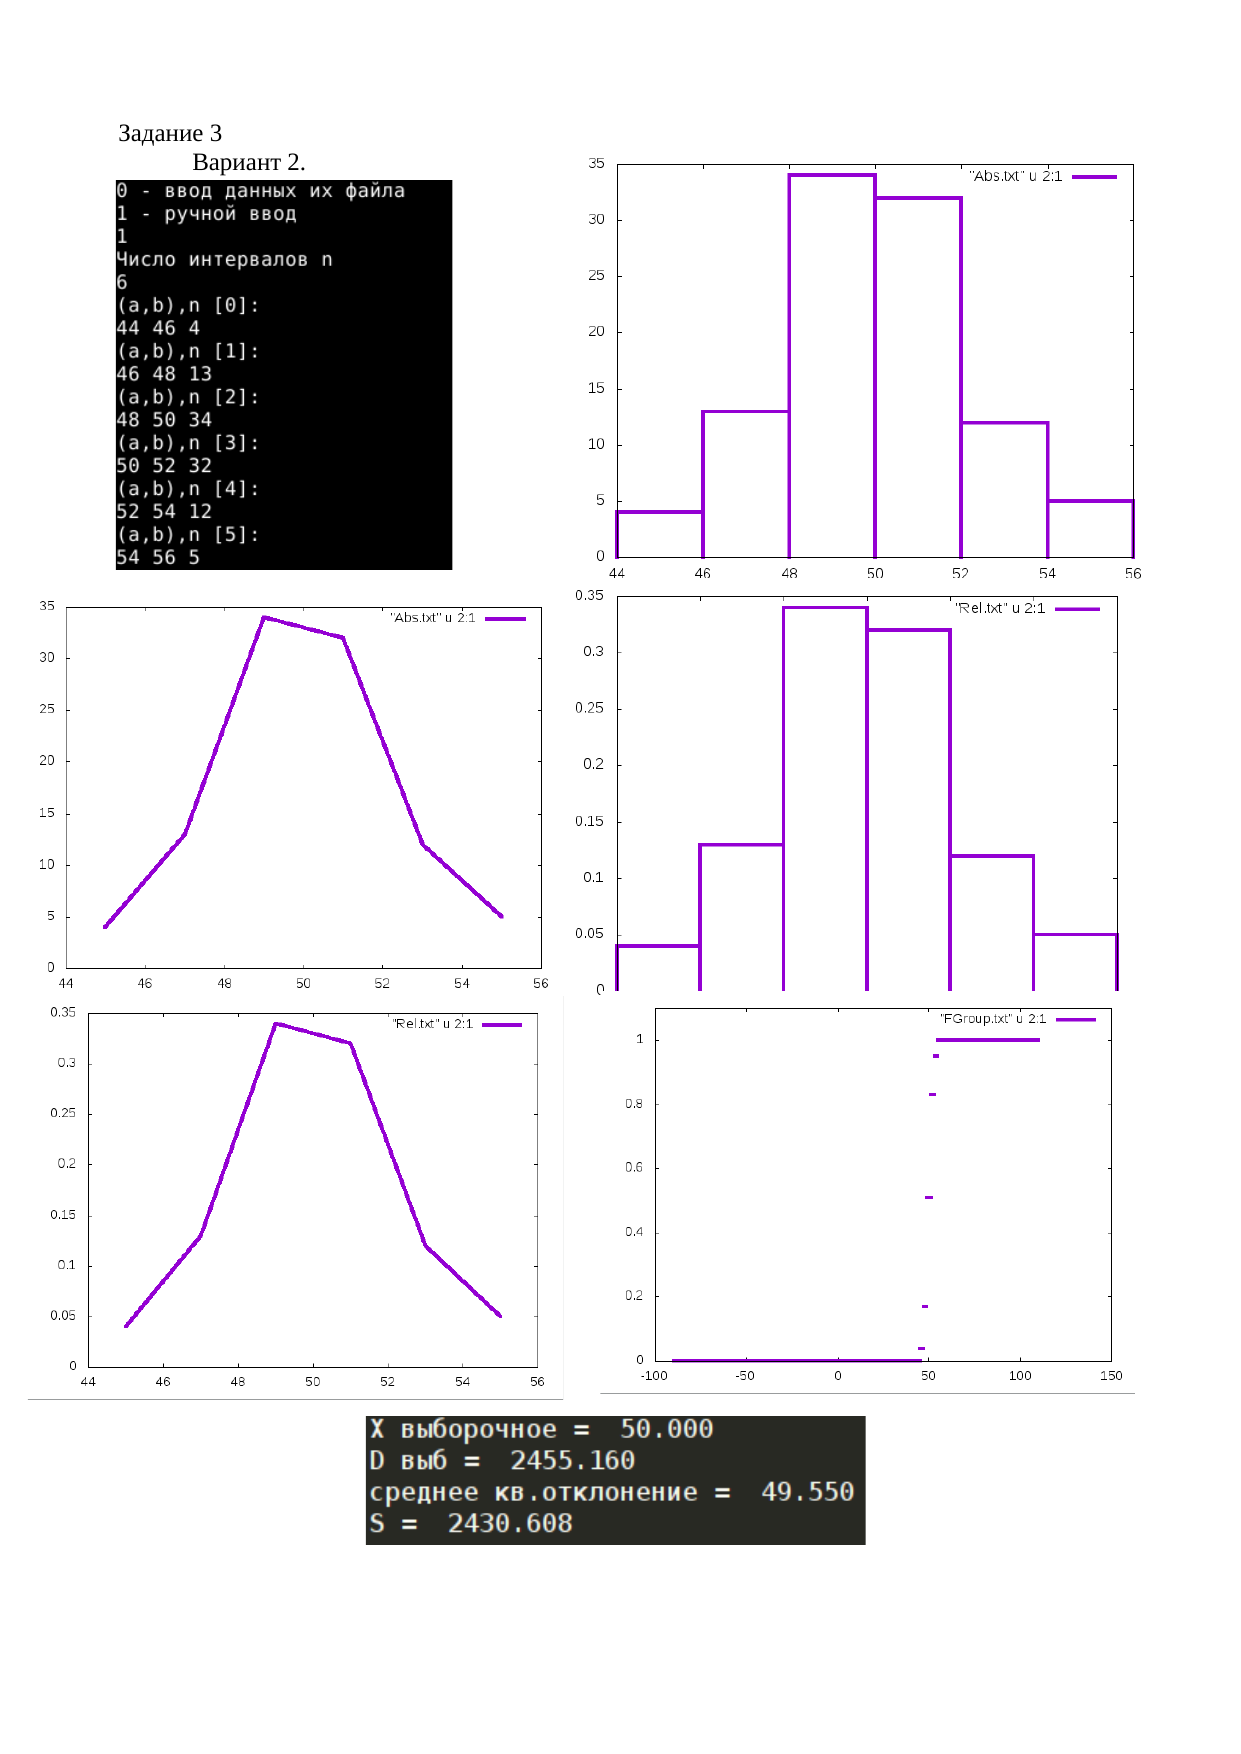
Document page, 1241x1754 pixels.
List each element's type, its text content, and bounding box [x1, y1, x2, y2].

picture [365, 1416, 866, 1545]
text Задание 3 [118, 118, 1122, 147]
picture [115, 180, 453, 570]
text Вариант 2. [118, 147, 568, 176]
picture [18, 145, 1159, 1400]
